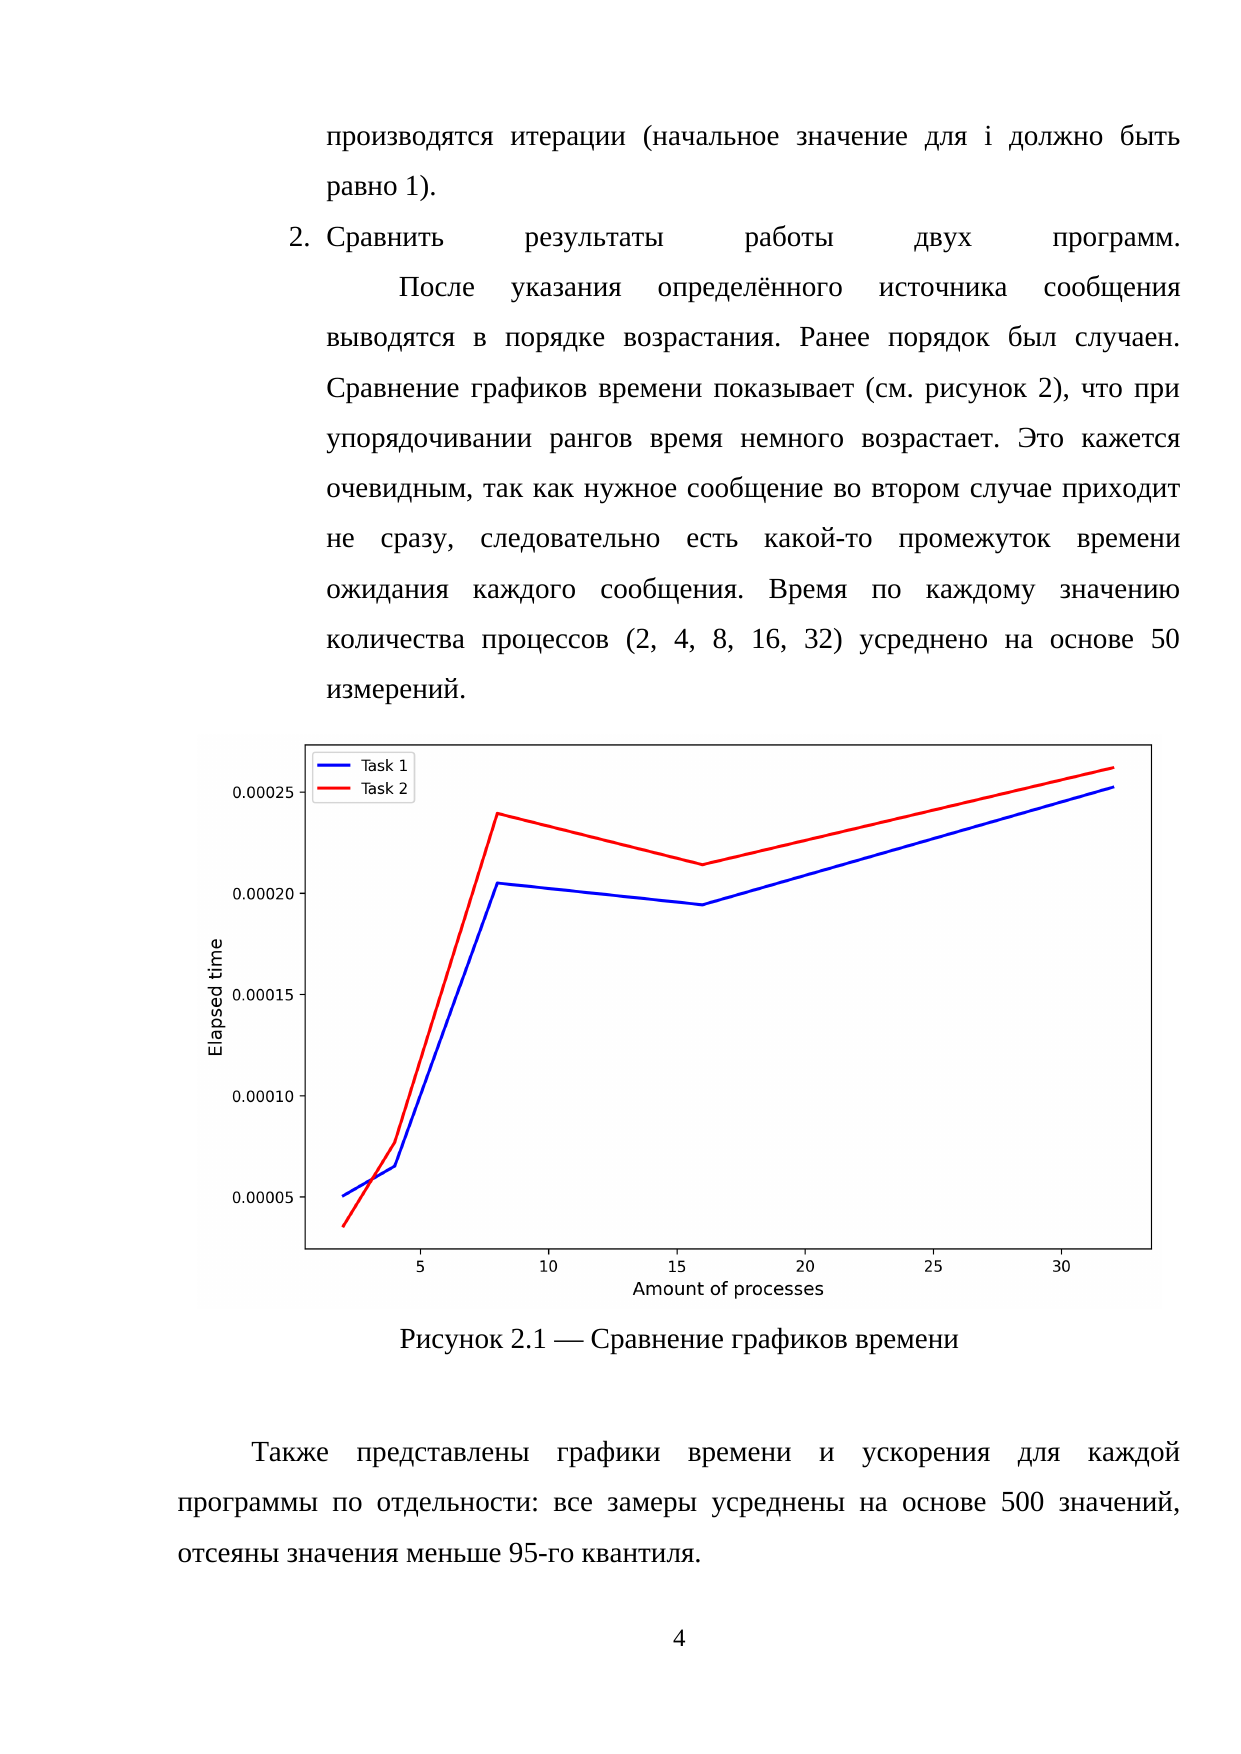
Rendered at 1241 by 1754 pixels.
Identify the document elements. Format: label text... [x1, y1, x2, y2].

list производятся итерации (начальное значение для i должно быть равно 1). [288, 118, 1181, 202]
text Также представлены графики времени и ускорения для каждой программы по отдельности: все замеры усреднены на основе 500 значений, отсеяны значения меньше 95-го квантиля. [177, 1434, 1181, 1568]
table_header [177, 722, 1181, 1384]
picture [197, 734, 1162, 1309]
list Сравнить результаты работы двух программ. После указания определённого источника сообщения выводятся в порядке возрастания. Ранее порядок был случаен. Сравнение графиков времени показывает (см. рисунок 2), что при упорядочивании рангов время немного возрастает. Это кажется очевидным, так как нужное сообщение во втором случае приходит не сразу, следовательно есть какой-то промежуток времени ожидания каждого сообщения. Время по каждому значению количества процессов (2, 4, 8, 16, 32) усреднено на основе 50 измерений. [288, 219, 1181, 705]
